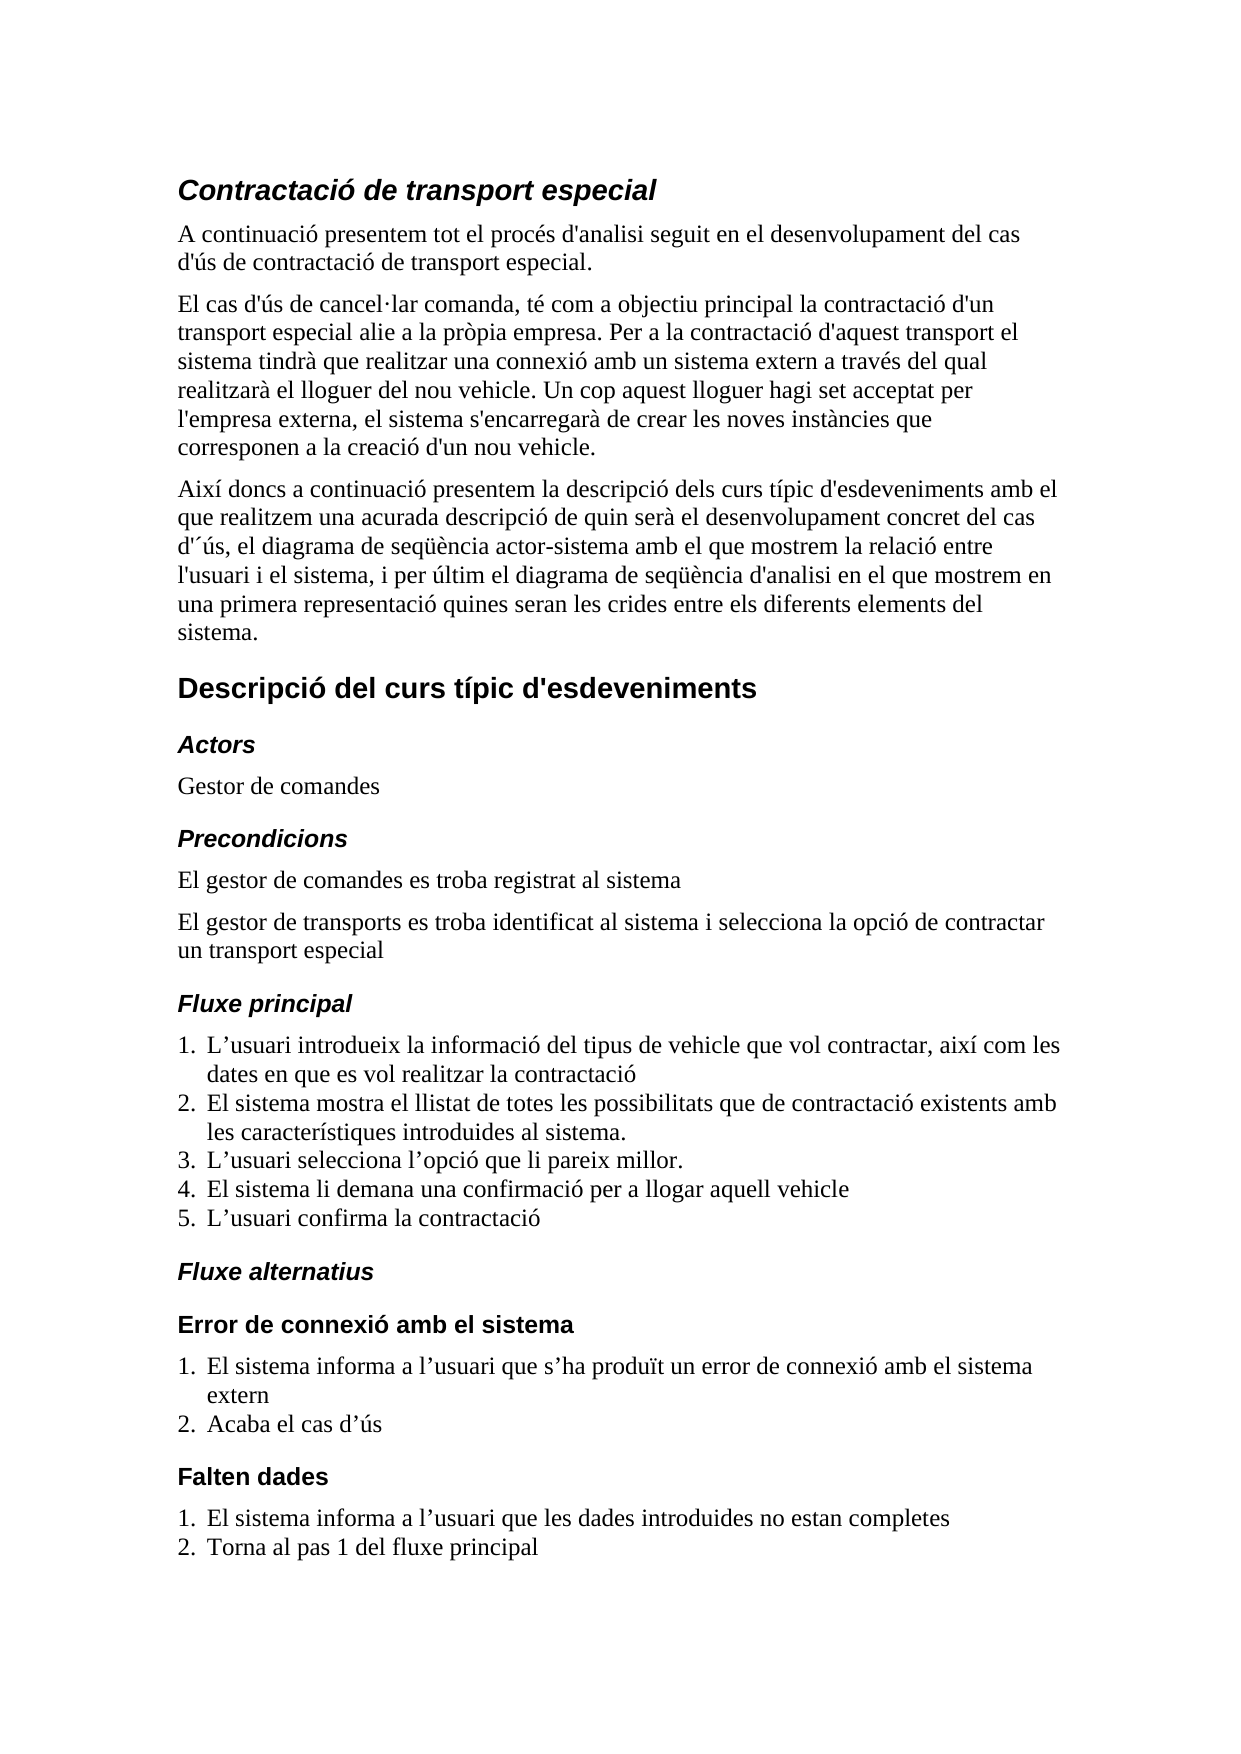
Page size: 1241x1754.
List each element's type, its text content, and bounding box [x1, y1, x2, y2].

subtitle Descripció del curs típic d'esdeveniments [177, 671, 1063, 705]
subtitle Contractació de transport especial [177, 173, 1063, 206]
text Gestor de comandes [177, 771, 1063, 799]
list El sistema li demana una confirmació per a llogar aquell vehicle [177, 1174, 1063, 1203]
subtitle Precondicions [177, 824, 1063, 853]
text El gestor de transports es troba identificat al sistema i selecciona la opció de contractar un transport especial [177, 907, 1063, 964]
text Així doncs a continuació presentem la descripció dels curs típic d'esdeveniments amb el que realitzem una acurada descripció de quin serà el desenvolupament concret del cas d'´ús, el diagrama de seqüència actor-sistema amb el que mostrem la relació entre l'usuari i el sistema, i per últim el diagrama de seqüència d'analisi en el que mostrem en una primera representació quines seran les crides entre els diferents elements del sistema. [177, 474, 1063, 646]
subtitle Fluxe principal [177, 989, 1063, 1018]
list Acaba el cas d’ús [177, 1409, 1063, 1437]
subtitle Error de connexió amb el sistema [177, 1310, 1063, 1339]
list Torna al pas 1 del fluxe principal [177, 1532, 1063, 1561]
list El sistema mostra el llistat de totes les possibilitats que de contractació existents amb les característiques introduides al sistema. [177, 1088, 1063, 1145]
text El cas d'ús de cancel·lar comanda, té com a objectiu principal la contractació d'un transport especial alie a la pròpia empresa. Per a la contractació d'aquest transport el sistema tindrà que realitzar una connexió amb un sistema extern a través del qual realitzarà el lloguer del nou vehicle. Un cop aquest lloguer hagi set acceptat per l'empresa externa, el sistema s'encarregarà de crear les noves instàncies que corresponen a la creació d'un nou vehicle. [177, 289, 1063, 461]
list El sistema informa a l’usuari que les dades introduides no estan completes [177, 1503, 1063, 1532]
subtitle Actors [177, 730, 1063, 758]
subtitle Falten dades [177, 1462, 1063, 1491]
list L’usuari introdueix la informació del tipus de vehicle que vol contractar, així com les dates en que es vol realitzar la contractació [177, 1030, 1063, 1088]
list L’usuari confirma la contractació [177, 1203, 1063, 1232]
list El sistema informa a l’usuari que s’ha produït un error de connexió amb el sistema extern [177, 1351, 1063, 1409]
text El gestor de comandes es troba registrat al sistema [177, 866, 1063, 894]
list L’usuari selecciona l’opció que li pareix millor. [177, 1145, 1063, 1174]
subtitle Fluxe alternatius [177, 1257, 1063, 1285]
text A continuació presentem tot el procés d'analisi seguit en el desenvolupament del cas d'ús de contractació de transport especial. [177, 219, 1063, 276]
